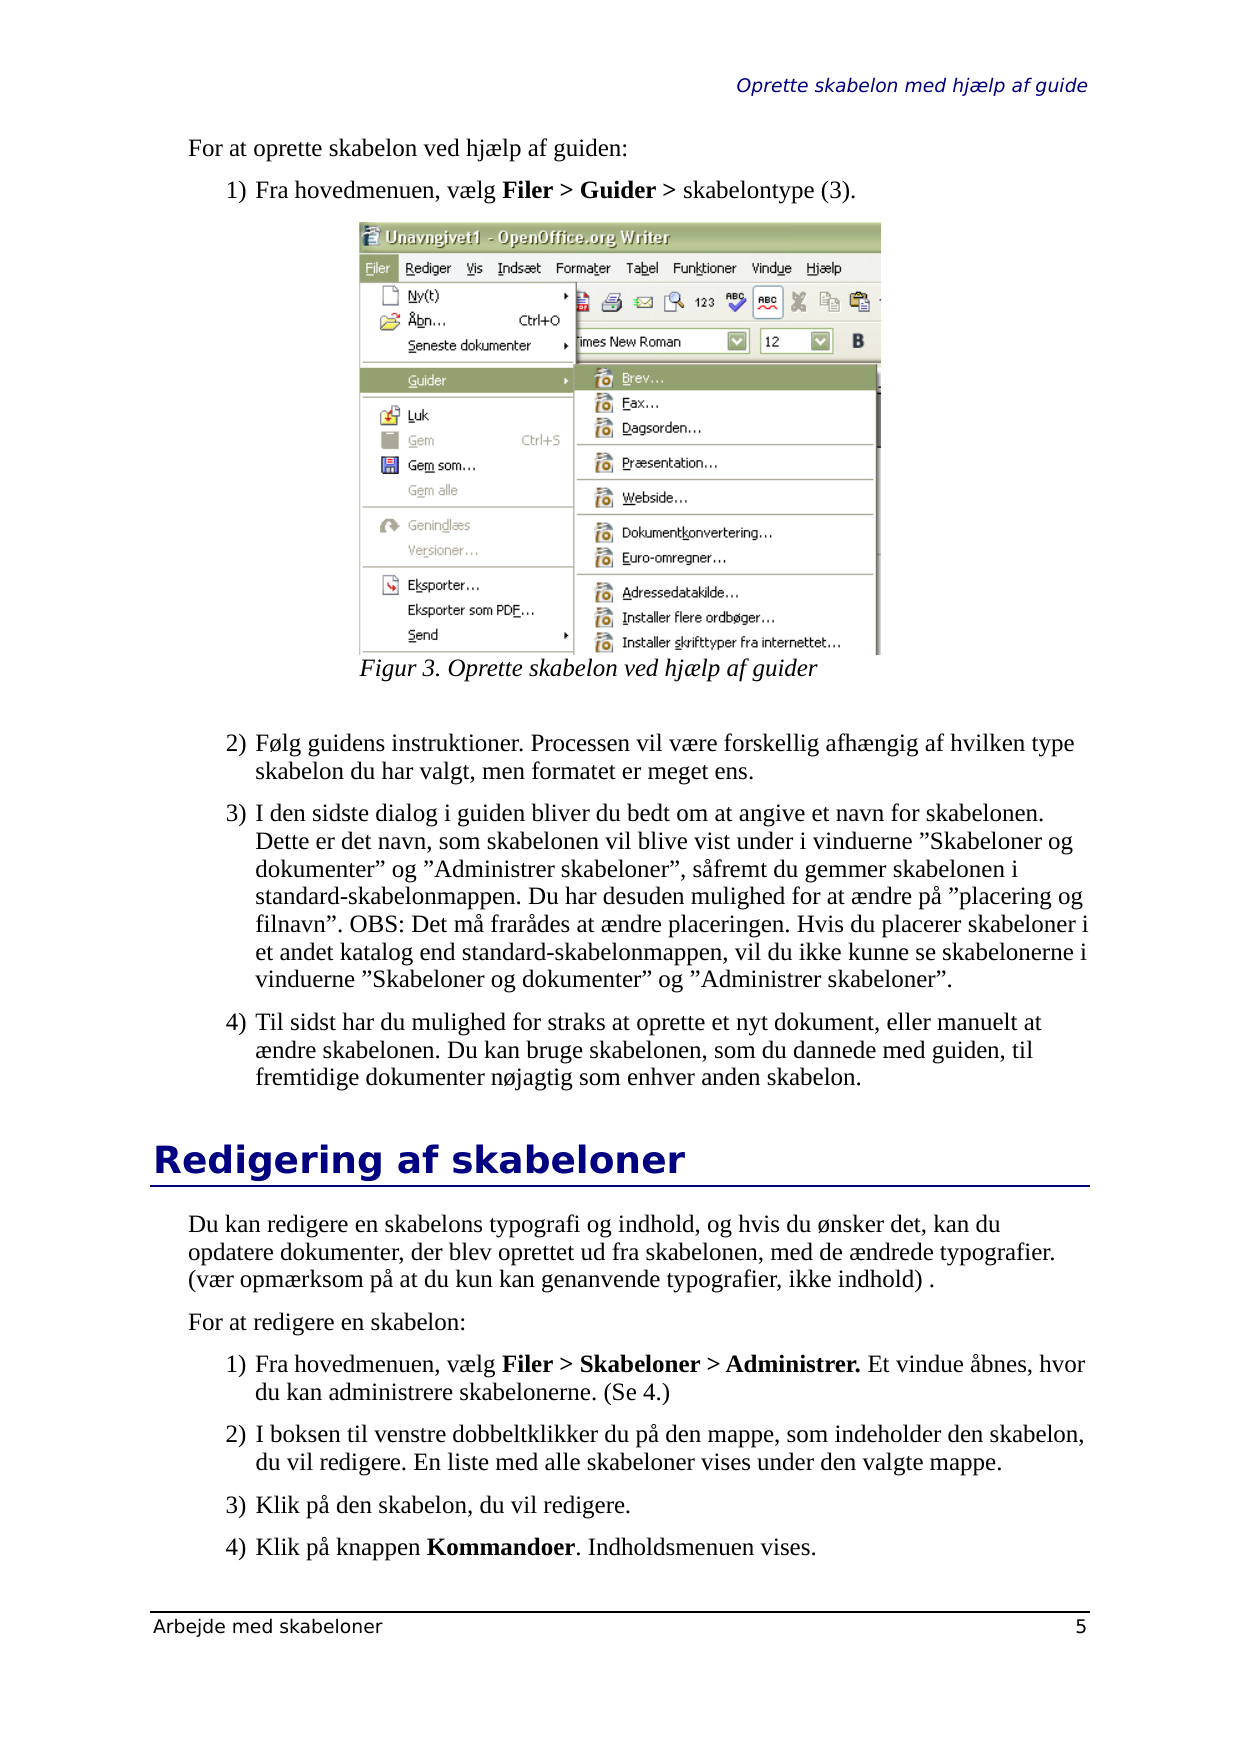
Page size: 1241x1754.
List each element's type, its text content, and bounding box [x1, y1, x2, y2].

list Fra hovedmenuen, vælg Filer > Guider > skabelontype (Figur 3). [226, 176, 1090, 204]
list I boksen til venstre dobbeltklikker du på den mappe, som indeholder den skabelon, du vil redigere. En liste med alle skabeloner vises under den valgte mappe. [225, 1421, 1090, 1476]
picture [359, 222, 881, 655]
subtitle Redigering af skabeloner [150, 1136, 1090, 1185]
text Figur 3. Oprette skabelon ved hjælp af guider [359, 655, 881, 682]
text For at oprette skabelon ved hjælp af guiden: [188, 134, 1090, 162]
list Til sidst har du mulighed for straks at oprette et nyt dokument, eller manuelt at ændre skabelonen. Du kan bruge skabelonen, som du dannede med guiden, til fremtidige dokumenter nøjagtig som enhver anden skabelon. [226, 1008, 1090, 1091]
list Fra hovedmenuen, vælg Filer > Skabeloner > Administrer. Et vindue åbnes, hvor du kan administrere skabelonerne. (Se Figur 4.) [225, 1350, 1090, 1406]
text Du kan redigere en skabelons typografi og indhold, og hvis du ønsker det, kan du opdatere dokumenter, der blev oprettet ud fra skabelonen, med de ændrede typografier. (vær opmærksom på at du kun kan genanvende typografier, ikke indhold) . [188, 1210, 1090, 1293]
list I den sidste dialog i guiden bliver du bedt om at angive et navn for skabelonen. Dette er det navn, som skabelonen vil blive vist under i vinduerne ”Skabeloner og dokumenter” og ”Administrer skabeloner”, såfremt du gemmer skabelonen i standard-skabelonmappen. Du har desuden mulighed for at ændre på ”placering og filnavn”. OBS: Det må frarådes at ændre placeringen. Hvis du placerer skabeloner i et andet katalog end standard-skabelonmappen, vil du ikke kunne se skabelonerne i vinduerne ”Skabeloner og dokumenter” og ”Administrer skabeloner”. [226, 799, 1090, 993]
list Klik på knappen Kommandoer. Indholdsmenuen vises. [225, 1533, 1090, 1561]
text For at redigere en skabelon: [188, 1308, 1090, 1336]
list Klik på den skabelon, du vil redigere. [225, 1491, 1090, 1518]
list Følg guidens instruktioner. Processen vil være forskellig afhængig af hvilken type skabelon du har valgt, men formatet er meget ens. [226, 729, 1090, 784]
